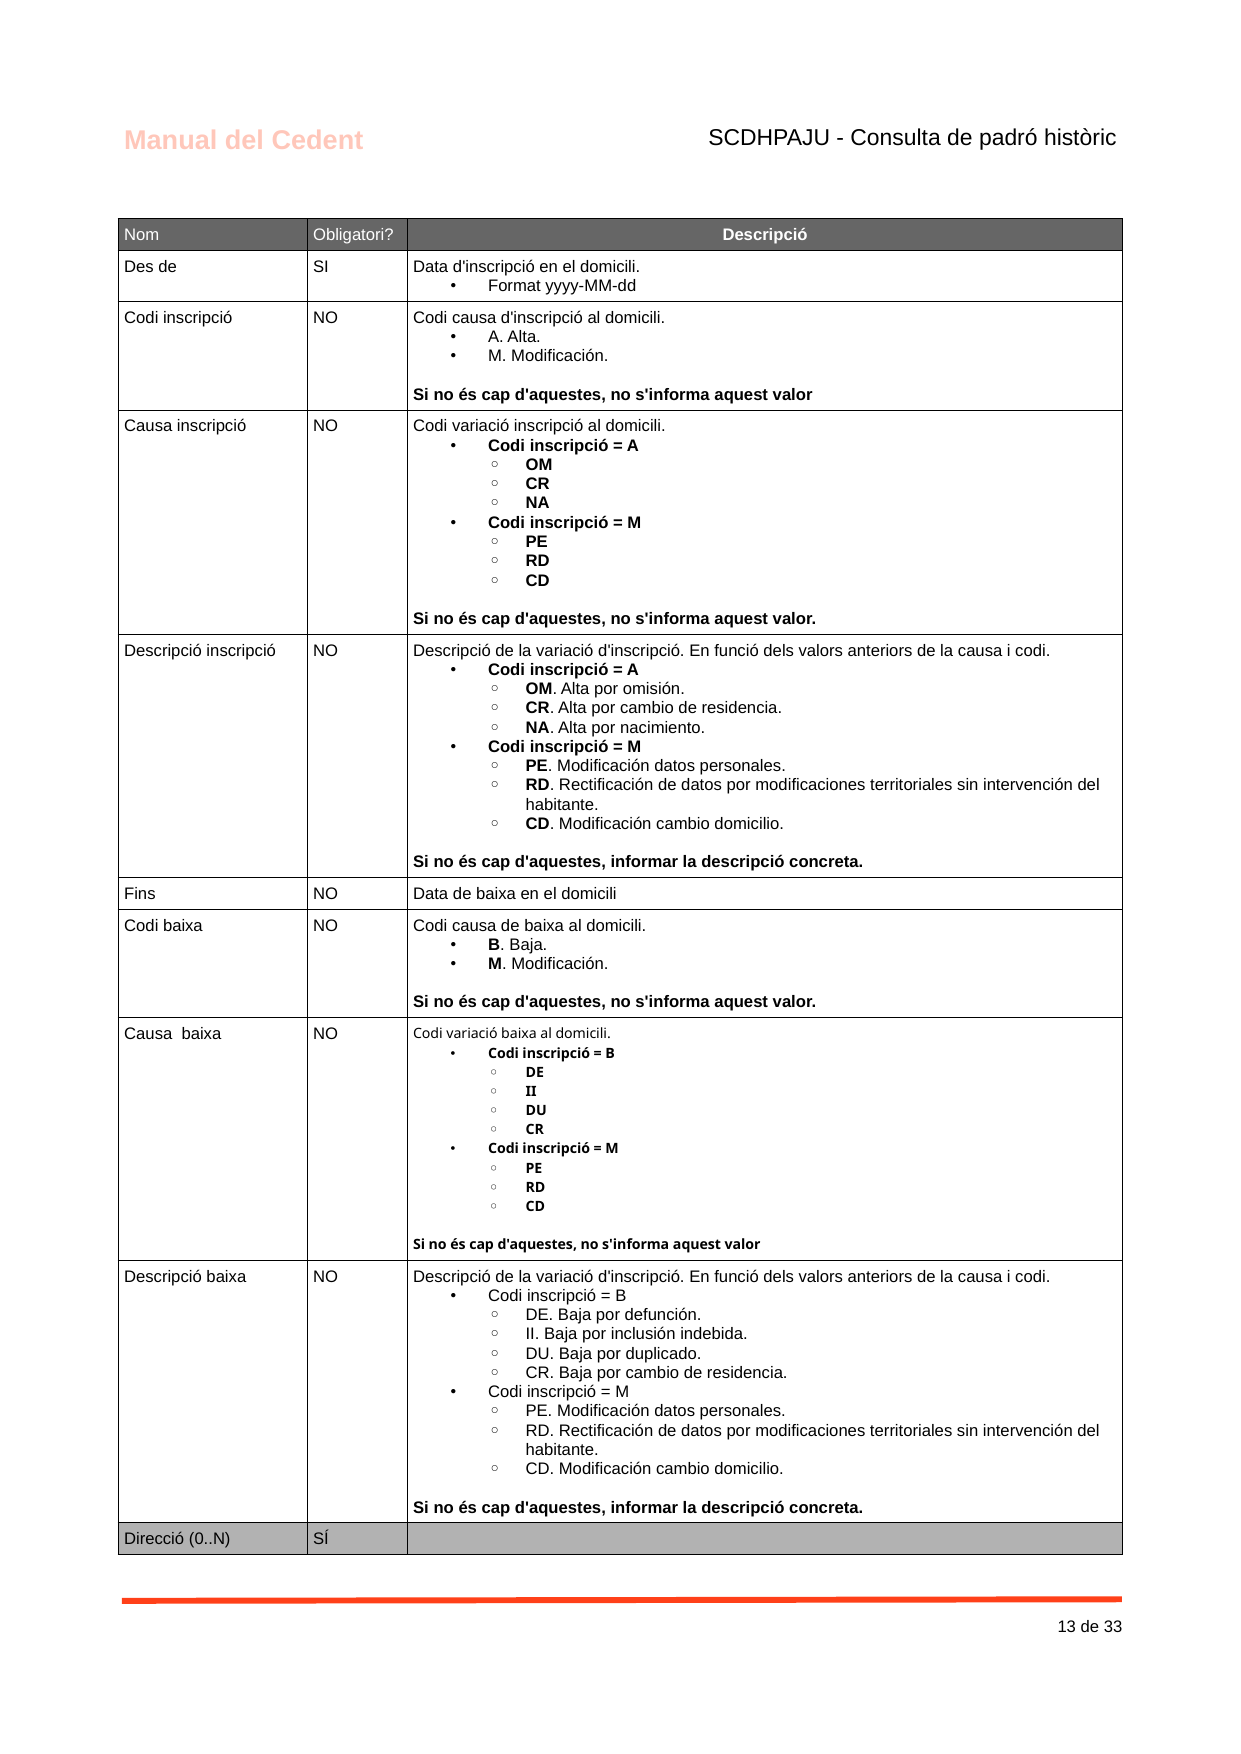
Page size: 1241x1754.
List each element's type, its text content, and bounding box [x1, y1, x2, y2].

table_cell NO [308, 910, 407, 1017]
table_cell Descripció de la variació d'inscripció. En funció dels valors anteriors de la causa i codi. Codi inscripció = B DE. Baja por defunción. II. Baja por inclusión indebida. DU. Baja por duplicado. CR. Baja por cambio de residencia. Codi inscripció = M PE. Modificación datos personales. RD. Rectificación de datos por modificaciones territoriales sin intervención del habitante. CD. Modificación cambio domicilio. Si no és cap d'aquestes, informar la descripció concreta. [408, 1261, 1122, 1522]
table_cell Data d'inscripció en el domicili. Format yyyy-MM-dd [408, 251, 1122, 301]
table_cell Descripció baixa [119, 1261, 307, 1522]
table_cell Codi variació inscripció al domicili. Codi inscripció = A OM CR NA Codi inscripció = M PE RD CD Si no és cap d'aquestes, no s'informa aquest valor. [408, 411, 1122, 634]
table_cell NO [308, 1018, 407, 1260]
table_cell NO [308, 878, 407, 909]
table_cell Codi causa d'inscripció al domicili. A. Alta. M. Modificación. Si no és cap d'aquestes, no s'informa aquest valor [408, 302, 1122, 409]
table_cell Des de [119, 251, 307, 301]
table_cell NO [308, 411, 407, 634]
table_cell Causa baixa [119, 1018, 307, 1260]
table_cell Codi causa de baixa al domicili. B. Baja. M. Modificación. Si no és cap d'aquestes, no s'informa aquest valor. [408, 910, 1122, 1017]
table_cell Codi inscripció [119, 302, 307, 409]
table_cell Codi variació baixa al domicili. Codi inscripció = B DE II DU CR Codi inscripció = M PE RD CD Si no és cap d'aquestes, no s'informa aquest valor [408, 1018, 1122, 1260]
table_header Obligatori? [308, 219, 407, 250]
table_cell SI [308, 251, 407, 301]
table_cell [408, 1523, 1122, 1554]
table_cell Descripció inscripció [119, 635, 307, 877]
table_cell NO [308, 302, 407, 409]
table_cell Data de baixa en el domicili [408, 878, 1122, 909]
table_cell Causa inscripció [119, 411, 307, 634]
table_cell SÍ [308, 1523, 407, 1554]
table_cell Fins [119, 878, 307, 909]
table_cell NO [308, 635, 407, 877]
table_cell Direcció (0..N) [119, 1523, 307, 1554]
table_header Descripció [408, 219, 1122, 250]
table_cell Codi baixa [119, 910, 307, 1017]
table_cell Descripció de la variació d'inscripció. En funció dels valors anteriors de la causa i codi. Codi inscripció = A OM. Alta por omisión. CR. Alta por cambio de residencia. NA. Alta por nacimiento. Codi inscripció = M PE. Modificación datos personales. RD. Rectificación de datos por modificaciones territoriales sin intervención del habitante. CD. Modificación cambio domicilio. Si no és cap d'aquestes, informar la descripció concreta. [408, 635, 1122, 877]
table_cell NO [308, 1261, 407, 1522]
table_header Nom [119, 219, 307, 250]
